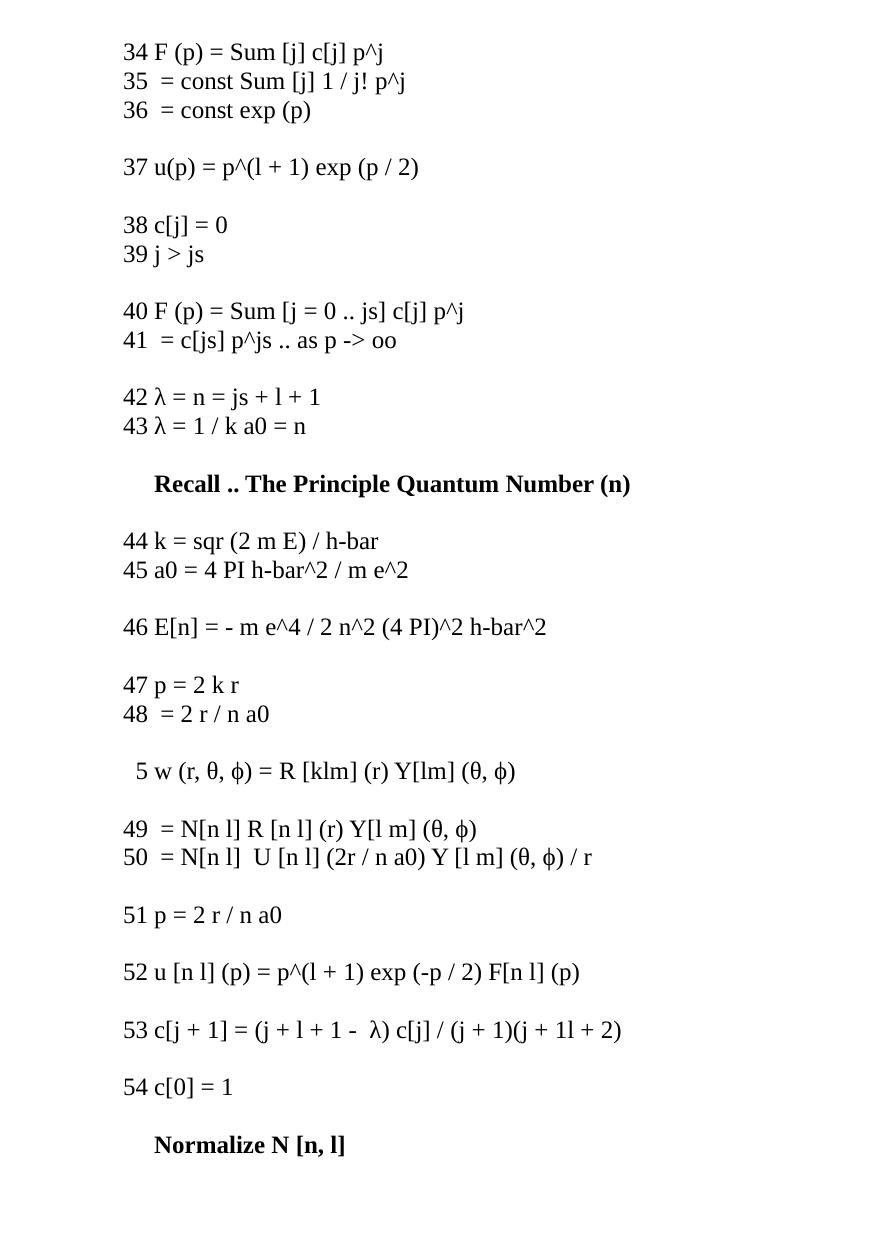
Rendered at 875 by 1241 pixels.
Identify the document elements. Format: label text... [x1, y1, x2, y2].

table_cell 5 [106, 756, 151, 785]
table_cell [151, 871, 809, 900]
table_cell [151, 1044, 809, 1072]
table_cell = N[n l] R [n l] (r) Y[l m] (θ, ϕ) [151, 814, 809, 842]
table_cell 46 [106, 613, 151, 641]
table_cell 45 [106, 555, 151, 584]
table_cell 38 [106, 210, 151, 239]
table_cell [151, 181, 809, 210]
table_cell [151, 929, 809, 957]
table_cell p = 2 r / n a0 [151, 900, 809, 929]
table_cell [151, 268, 809, 296]
table_cell [151, 124, 809, 152]
table_cell [106, 498, 151, 526]
table_cell u [n l] (p) = p^(l + 1) exp (-p / 2) F[n l] (p) [151, 958, 809, 986]
table_cell 52 [106, 958, 151, 986]
table_cell c[j + 1] = (j + l + 1 - λ) c[j] / (j + 1)(j + 1l + 2) [151, 1015, 809, 1044]
table_cell [106, 871, 151, 900]
table_cell = c[js] p^js .. as p -> oo [151, 325, 809, 354]
table_cell = const Sum [j] 1 / j! p^j [151, 66, 809, 95]
table_cell [151, 986, 809, 1015]
table_cell [151, 498, 809, 526]
table_cell [106, 268, 151, 296]
table_cell λ = n = js + l + 1 [151, 383, 809, 411]
table_cell w (r, θ, ϕ) = R [klm] (r) Y[lm] (θ, ϕ) [151, 756, 809, 785]
table_cell 53 [106, 1015, 151, 1044]
table_cell [106, 929, 151, 957]
table_cell 51 [106, 900, 151, 929]
table_cell F (p) = Sum [j] c[j] p^j [151, 38, 809, 66]
table_cell 48 [106, 699, 151, 727]
table_cell [106, 584, 151, 612]
table_cell 36 [106, 95, 151, 124]
table_cell [151, 728, 809, 756]
table_cell 42 [106, 383, 151, 411]
table_cell 39 [106, 239, 151, 267]
table_cell Recall .. The Principle Quantum Number (n) [151, 469, 809, 497]
table_cell [151, 354, 809, 382]
table_cell [106, 641, 151, 670]
table_cell [106, 1159, 151, 1187]
table_cell 44 [106, 526, 151, 555]
table_cell [151, 584, 809, 612]
table_cell u(p) = p^(l + 1) exp (p / 2) [151, 153, 809, 181]
table_cell [106, 181, 151, 210]
table_cell 35 [106, 66, 151, 95]
table_cell j > js [151, 239, 809, 267]
table_cell [151, 785, 809, 814]
table_cell k = sqr (2 m E) / h-bar [151, 526, 809, 555]
table_cell [151, 641, 809, 670]
table_cell E[n] = - m e^4 / 2 n^2 (4 PI)^2 h-bar^2 [151, 613, 809, 641]
table_cell 43 [106, 411, 151, 440]
table_cell [106, 728, 151, 756]
table_cell a0 = 4 PI h-bar^2 / m e^2 [151, 555, 809, 584]
table_cell c[j] = 0 [151, 210, 809, 239]
table_cell [106, 1044, 151, 1072]
table_cell 34 [106, 38, 151, 66]
table_cell 49 [106, 814, 151, 842]
table_cell [151, 440, 809, 469]
table_cell [151, 1159, 809, 1187]
table_cell [106, 124, 151, 152]
table_cell c[0] = 1 [151, 1073, 809, 1101]
table_cell [106, 1101, 151, 1130]
table_cell = N[n l] U [n l] (2r / n a0) Y [l m] (θ, ϕ) / r [151, 843, 809, 871]
table_cell λ = 1 / k a0 = n [151, 411, 809, 440]
table_cell 40 [106, 296, 151, 325]
table_cell [106, 469, 151, 497]
table_cell [106, 440, 151, 469]
table_cell 54 [106, 1073, 151, 1101]
table_cell 41 [106, 325, 151, 354]
table_cell 50 [106, 843, 151, 871]
table_cell [106, 1130, 151, 1159]
table_cell [106, 354, 151, 382]
table_cell = 2 r / n a0 [151, 699, 809, 727]
table_cell F (p) = Sum [j = 0 .. js] c[j] p^j [151, 296, 809, 325]
table_cell p = 2 k r [151, 670, 809, 699]
table_cell Normalize N [n, l] [151, 1130, 809, 1159]
table_cell [106, 785, 151, 814]
table_cell [106, 986, 151, 1015]
table_cell [151, 1101, 809, 1130]
table_cell = const exp (p) [151, 95, 809, 124]
table_cell 37 [106, 153, 151, 181]
table_cell 47 [106, 670, 151, 699]
